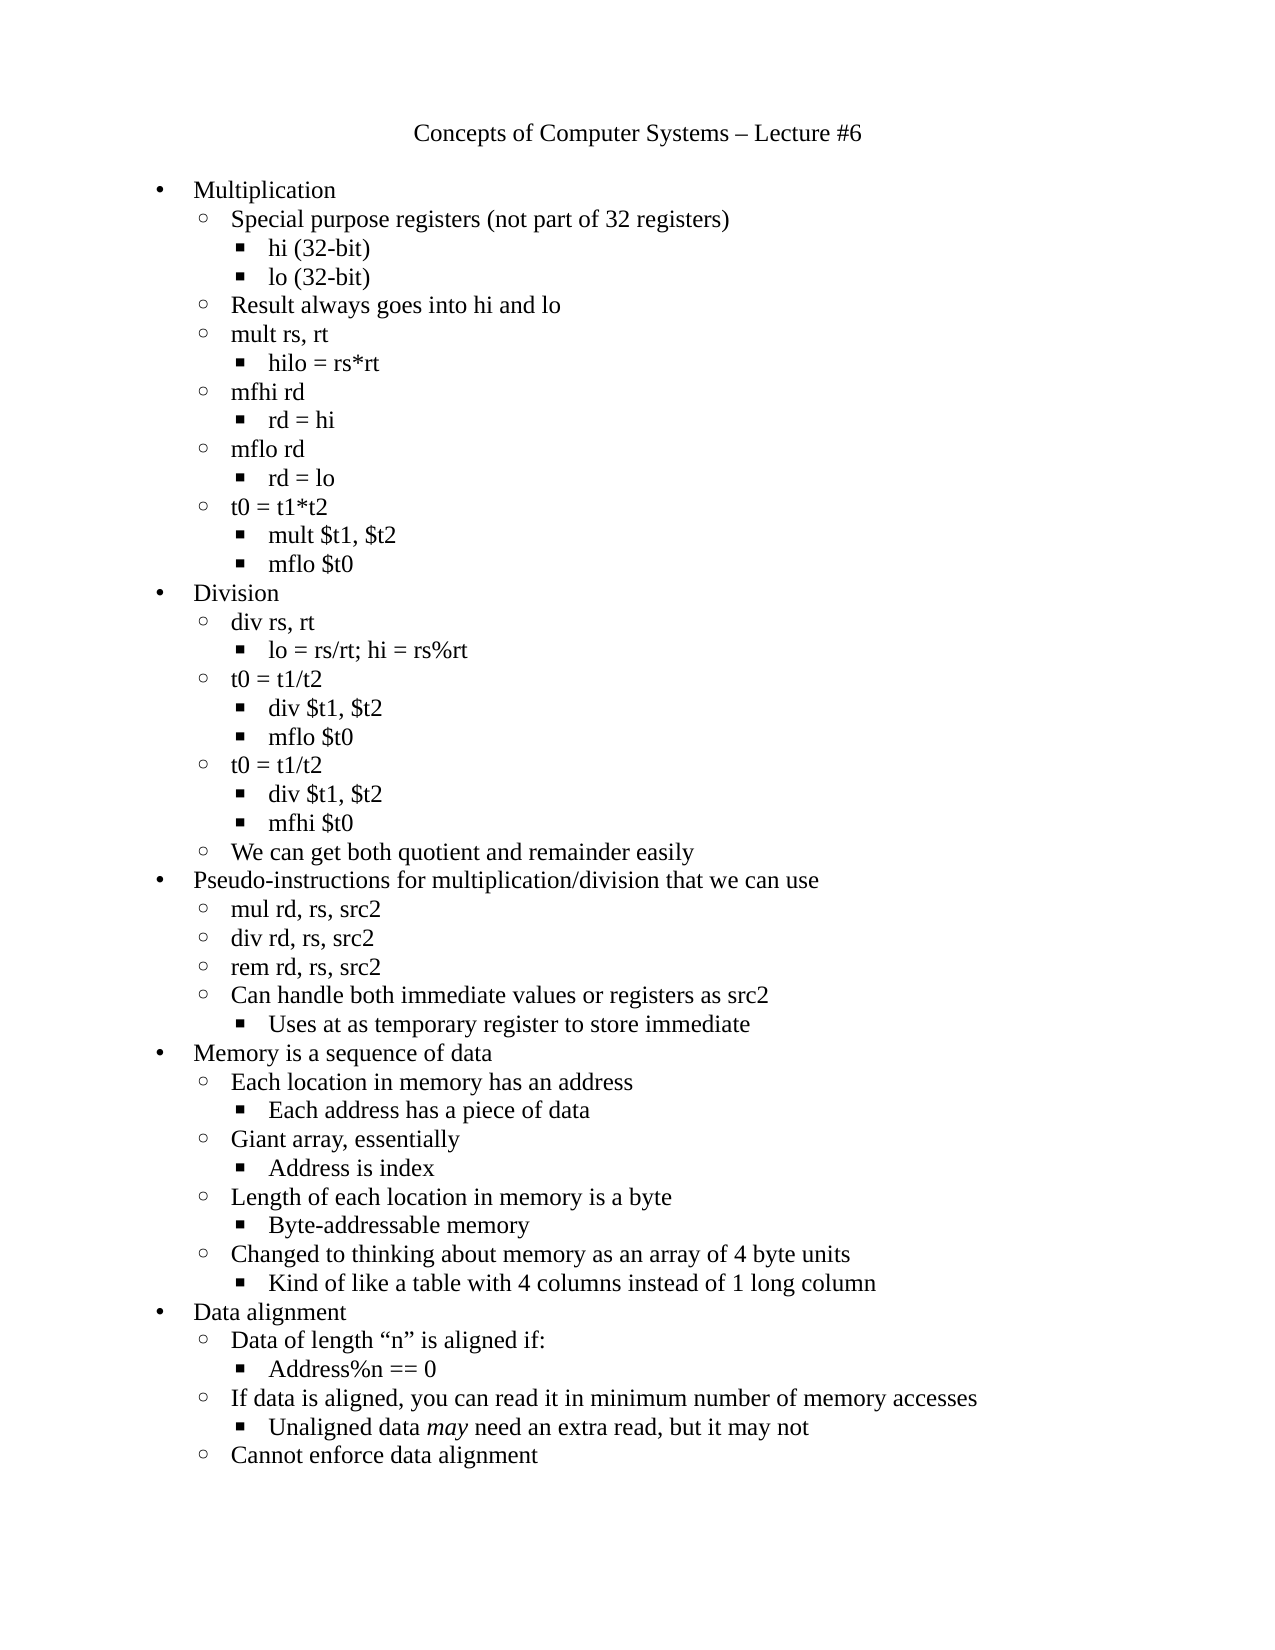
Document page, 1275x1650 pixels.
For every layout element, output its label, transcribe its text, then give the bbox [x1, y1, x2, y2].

list Uses at as temporary register to store immediate [231, 1009, 1157, 1038]
list Data of length “n” is aligned if: [193, 1326, 1157, 1354]
list t0 = t1/t2 [193, 664, 1157, 693]
list Kind of like a table with 4 columns instead of 1 long column [231, 1268, 1157, 1297]
list Byte-addressable memory [231, 1211, 1157, 1239]
list If data is aligned, you can read it in minimum number of memory accesses [193, 1383, 1157, 1412]
list Special purpose registers (not part of 32 registers) [193, 204, 1157, 233]
list Address%n == 0 [231, 1354, 1157, 1383]
list mult $t1, $t2 [231, 521, 1157, 549]
list Unaligned data may need an extra read, but it may not [231, 1412, 1157, 1441]
list mflo $t0 [231, 722, 1157, 751]
list div $t1, $t2 [231, 779, 1157, 808]
list Address is index [231, 1153, 1157, 1182]
list Division [156, 578, 1157, 607]
list rd = hi [231, 406, 1157, 434]
list div rd, rs, src2 [193, 923, 1157, 952]
list hi (32-bit) [231, 233, 1157, 262]
list Each address has a piece of data [231, 1096, 1157, 1124]
list mflo rd [193, 434, 1157, 463]
list t0 = t1*t2 [193, 492, 1157, 521]
text Concepts of Computer Systems – Lecture #6 [118, 118, 1157, 147]
list lo = rs/rt; hi = rs%rt [231, 636, 1157, 664]
list mflo $t0 [231, 549, 1157, 578]
list mult rs, rt [193, 319, 1157, 348]
list Pseudo-instructions for multiplication/division that we can use [156, 866, 1157, 894]
list Each location in memory has an address [193, 1067, 1157, 1096]
list Length of each location in memory is a byte [193, 1182, 1157, 1211]
list t0 = t1/t2 [193, 751, 1157, 779]
list Memory is a sequence of data [156, 1038, 1157, 1067]
list Cannot enforce data alignment [193, 1441, 1157, 1469]
list mfhi rd [193, 377, 1157, 406]
list mfhi $t0 [231, 808, 1157, 837]
list Giant array, essentially [193, 1124, 1157, 1153]
list rem rd, rs, src2 [193, 952, 1157, 981]
list rd = lo [231, 463, 1157, 492]
list Multiplication [156, 176, 1157, 204]
list lo (32-bit) [231, 262, 1157, 291]
list div rs, rt [193, 607, 1157, 636]
list Data alignment [156, 1297, 1157, 1326]
list hilo = rs*rt [231, 348, 1157, 377]
list div $t1, $t2 [231, 693, 1157, 722]
list mul rd, rs, src2 [193, 894, 1157, 923]
list Can handle both immediate values or registers as src2 [193, 981, 1157, 1009]
list Changed to thinking about memory as an array of 4 byte units [193, 1239, 1157, 1268]
list We can get both quotient and remainder easily [193, 837, 1157, 866]
list Result always goes into hi and lo [193, 291, 1157, 319]
